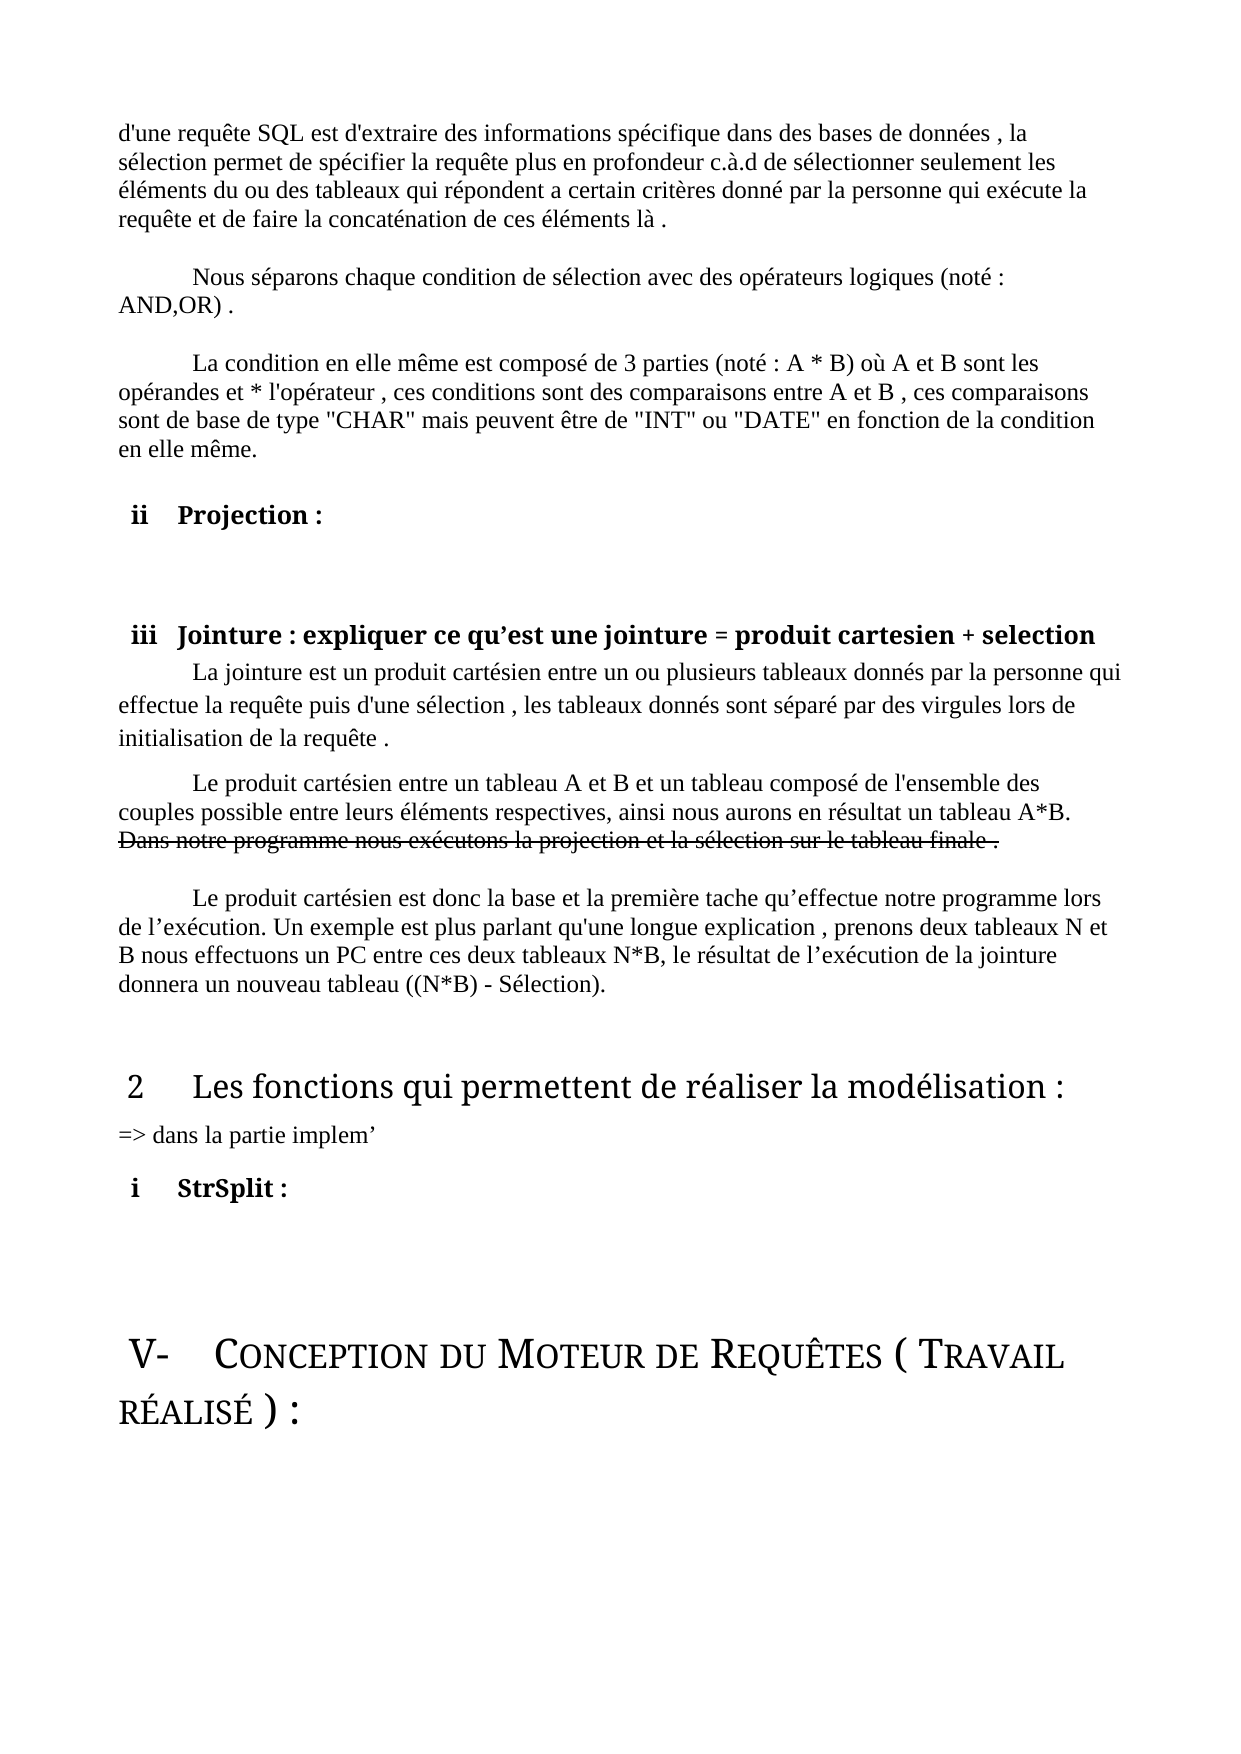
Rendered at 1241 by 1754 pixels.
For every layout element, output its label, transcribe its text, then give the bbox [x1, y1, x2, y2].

text => dans la partie implem’ [118, 1120, 1122, 1149]
text La condition en elle même est composé de 3 parties (noté : A * B) où A et B sont les opérandes et * l'opérateur , ces conditions sont des comparaisons entre A et B , ces comparaisons sont de base de type "CHAR" mais peuvent être de "INT" ou "DATE" en fonction de la condition en elle même. [118, 348, 1122, 463]
subtitle Conception du Moteur de Requêtes ( Travail réalisé ) : [118, 1325, 1122, 1437]
text Le produit cartésien est donc la base et la première tache qu’effectue notre programme lors de l’exécution. Un exemple est plus parlant qu'une longue explication , prenons deux tableaux N et B nous effectuons un PC entre ces deux tableaux N*B, le résultat de l’exécution de la jointure donnera un nouveau tableau ((N*B) - Sélection). [118, 883, 1122, 998]
text Nous séparons chaque condition de sélection avec des opérateurs logiques (noté : AND,OR) . [118, 262, 1122, 319]
subtitle Les fonctions qui permettent de réaliser la modélisation : [118, 1064, 1122, 1107]
text La jointure est un produit cartésien entre un ou plusieurs tableaux donnés par la personne qui effectue la requête puis d'une sélection , les tableaux donnés sont séparé par des virgules lors de initialisation de la requête . [118, 657, 1122, 752]
subtitle Jointure : expliquer ce qu’est une jointure = produit cartesien + selection [118, 617, 1122, 651]
subtitle StrSplit : [118, 1171, 1122, 1205]
subtitle Projection : [118, 498, 1122, 532]
text Le produit cartésien entre un tableau A et B et un tableau composé de l'ensemble des couples possible entre leurs éléments respectives, ainsi nous aurons en résultat un tableau A*B. [118, 768, 1122, 826]
text Dans notre programme nous exécutons la projection et la sélection sur le tableau finale . [118, 826, 1122, 854]
text d'une requête SQL est d'extraire des informations spécifique dans des bases de données , la sélection permet de spécifier la requête plus en profondeur c.à.d de sélectionner seulement les éléments du ou des tableaux qui répondent a certain critères donné par la personne qui exécute la requête et de faire la concaténation de ces éléments là . [118, 118, 1122, 233]
